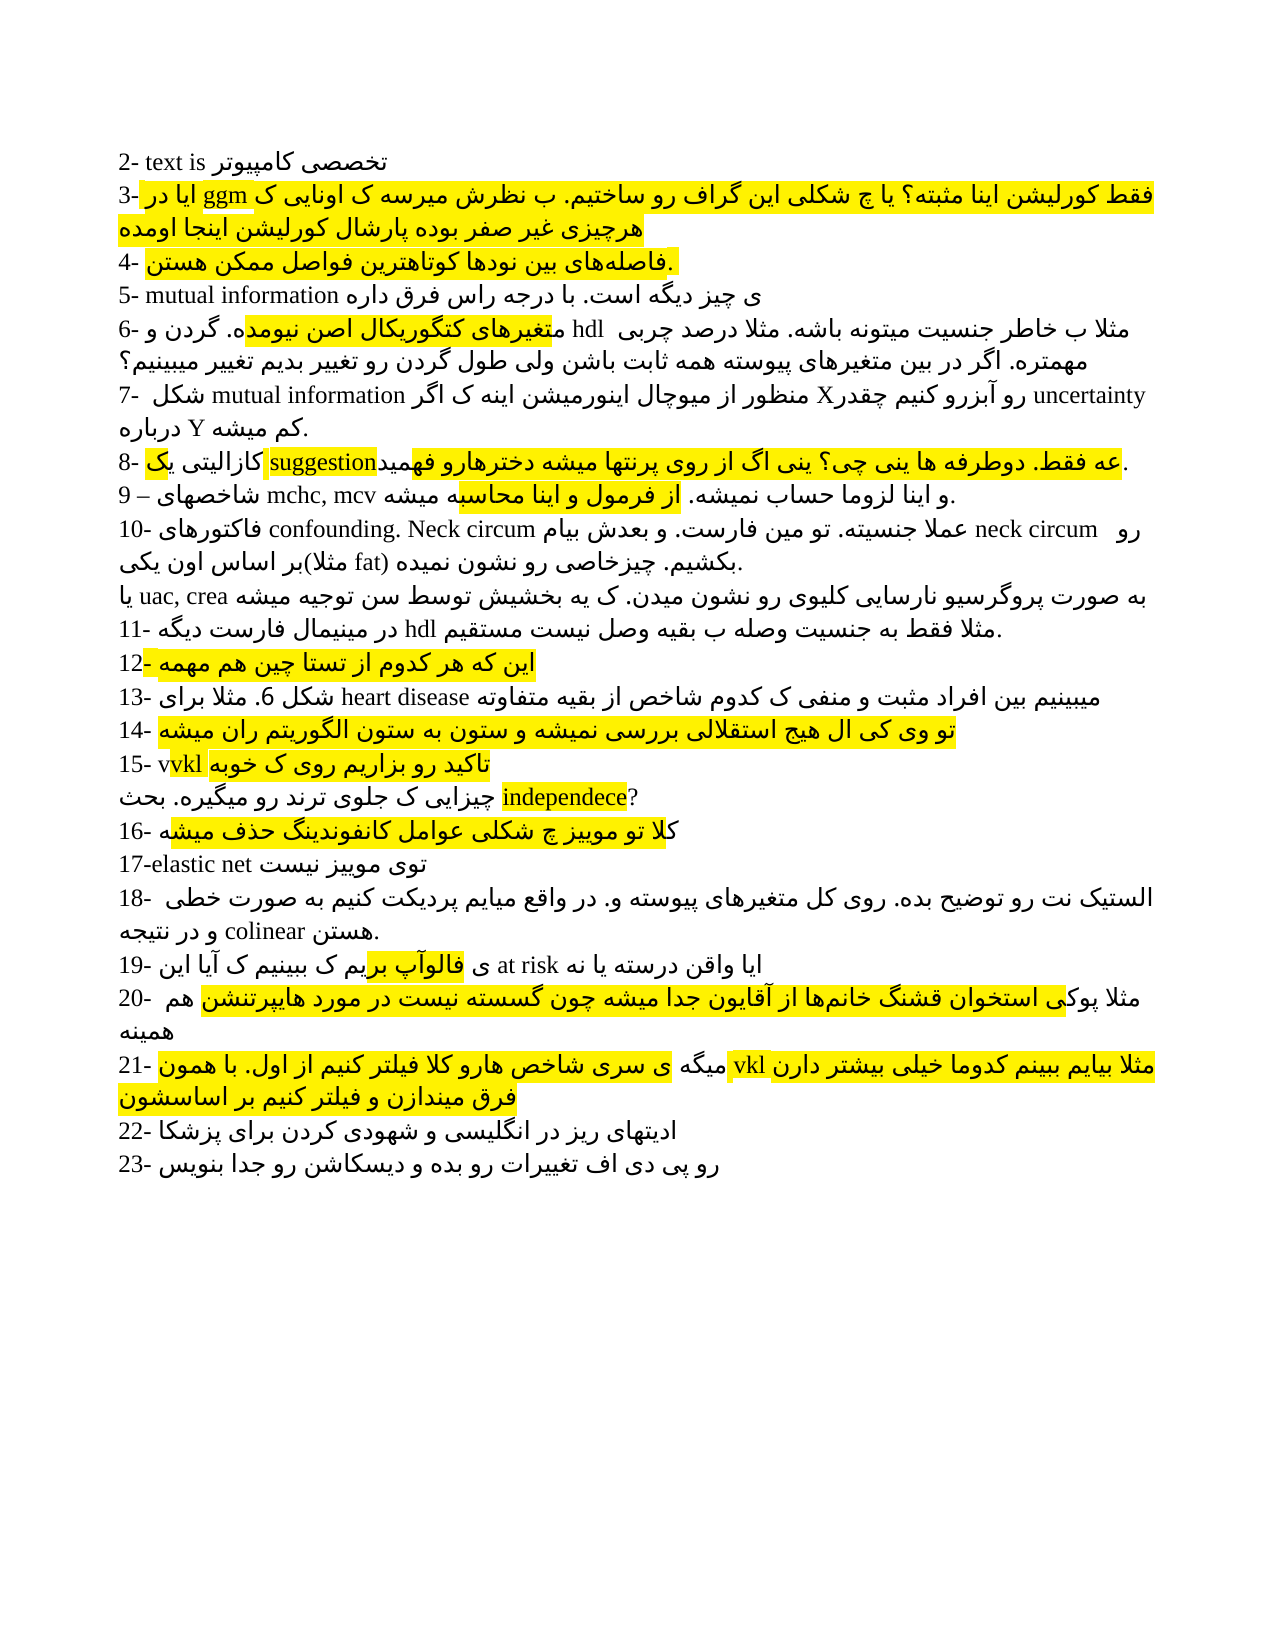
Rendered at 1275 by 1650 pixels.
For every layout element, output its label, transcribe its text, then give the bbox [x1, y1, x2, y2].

text 7- شکل mutual information منظور از میوچال اینورمیشن اینه ک اگر Xرو آبزرو کنیم چقدر uncertainty درباره Y کم میشه. [118, 380, 1157, 447]
text 3- ایا در ggm فقط کورلیشن اینا مثبته؟ یا چ شکلی این گراف رو ساختیم. ب نظرش میرسه ک اونایی ک هرچیزی غیر صفر بوده پارشال کورلیشن اینجا اومده [118, 180, 1157, 247]
text 2- text is تخصصی کامپیوتر [118, 147, 1157, 180]
text 10- فاکتورهای confounding. Neck circum عملا جنسیته. تو مین فارست. و بعدش بیام neck circum رو بر اساس اون یکی(مثلا fat) بکشیم. چیزخاصی رو نشون نمیده. [118, 514, 1157, 581]
text 18- الستیک نت رو توضیح بده. روی کل متغیرهای پیوسته و. در واقع میایم پردیکت کنیم به صورت خطی و در نتیجه colinear هستن. [118, 883, 1157, 950]
text 12- این که هر کدوم از تستا چین هم مهمه [118, 648, 1157, 682]
text 11- در مینیمال فارست دیگه hdl مثلا فقط به جنسیت وصله ب بقیه وصل نیست مستقیم. [118, 614, 1157, 648]
text 20- مثلا پوکی استخوان قشنگ خانم‌ها از آقایون جدا میشه چون گسسته نیست در مورد هایپرتنشن هم همینه [118, 983, 1157, 1050]
text 22- ادیتهای ریز در انگلیسی و شهودی کردن برای پزشکا [118, 1116, 1157, 1149]
text 16- کلا تو موییز چ شکلی عوامل کانفوندینگ حذف میشه [118, 816, 1157, 849]
text 6- متغیرهای کتگوریکال اصن نیومده. گردن و hdl مثلا ب خاطر جنسیت میتونه باشه. مثلا درصد چربی مهمتره. اگر در بین متغیرهای پیوسته همه ثابت باشن ولی طول گردن رو تغییر بدیم تغییر میبینیم؟ [118, 314, 1157, 380]
text 8- کازالیتی یک suggestionعه فقط. دوطرفه ها ینی چی؟ ینی اگ از روی پرنتها میشه دخترهارو فهمید. [118, 447, 1157, 480]
text 15- vvkl تاکید رو بزاریم روی ک خوبه [118, 749, 1157, 782]
text چیزایی ک جلوی ترند رو میگیره. بحث independece? [118, 782, 1157, 816]
text 4- فاصله‌های بین نودها کوتاهترین فواصل ممکن هستن. [118, 247, 1157, 280]
text 17-elastic net توی موییز نیست [118, 849, 1157, 883]
text 5- mutual information ی چیز دیگه است. با درجه راس فرق داره [118, 280, 1157, 314]
text ‍ [118, 118, 1157, 147]
text یا uac, crea به صورت پروگرسیو نارسایی کلیوی رو نشون میدن. ک یه بخشیش توسط سن توجیه میشه [118, 581, 1157, 614]
text 14- تو وی کی ال هیج استقلالی بررسی نمیشه و ستون به ستون الگوریتم ران میشه [118, 715, 1157, 749]
text 21- میگه ی سری شاخص هارو کلا فیلتر کنیم از اول. با همون vkl مثلا بیایم ببینم کدوما خیلی بیشتر دارن فرق میندازن و فیلتر کنیم بر اساسشون [118, 1050, 1157, 1116]
text 9 – شاخصهای mchc, mcv و اینا لزوما حساب نمیشه. از فرمول و اینا محاسبه میشه. [118, 480, 1157, 514]
text 23- رو پی دی اف تغییرات رو بده و دیسکاشن رو جدا بنویس [118, 1149, 1157, 1183]
text 13- شکل 6. مثلا برای heart disease میبینیم بین افراد مثبت و منفی ک کدوم شاخص از بقیه متفاوته [118, 682, 1157, 715]
text 19- ی فالوآپ بریم ک ببینیم ک آیا این at risk ایا واقن درسته یا نه [118, 950, 1157, 983]
